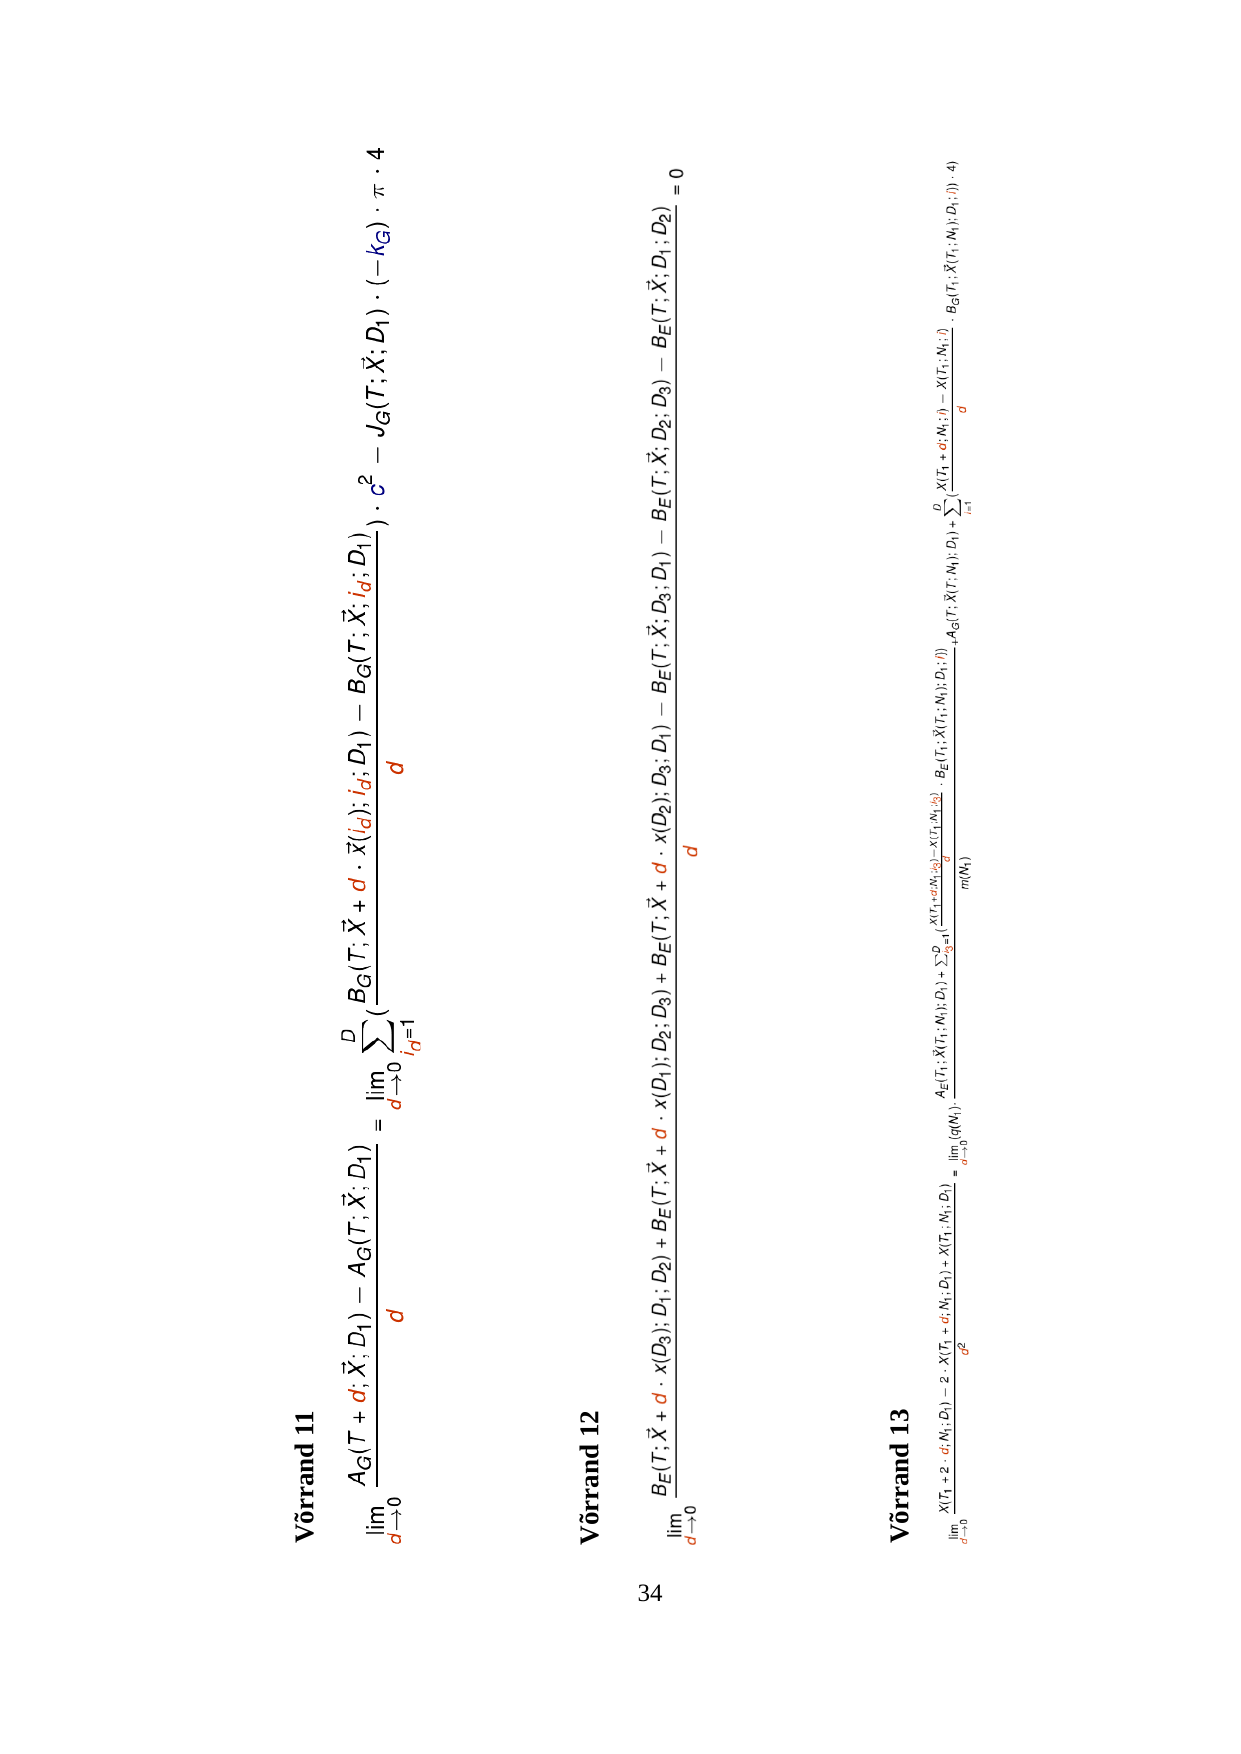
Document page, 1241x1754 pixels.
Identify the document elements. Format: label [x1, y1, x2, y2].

picture [341, 148, 421, 1544]
picture [646, 151, 698, 1545]
picture [929, 161, 971, 1544]
